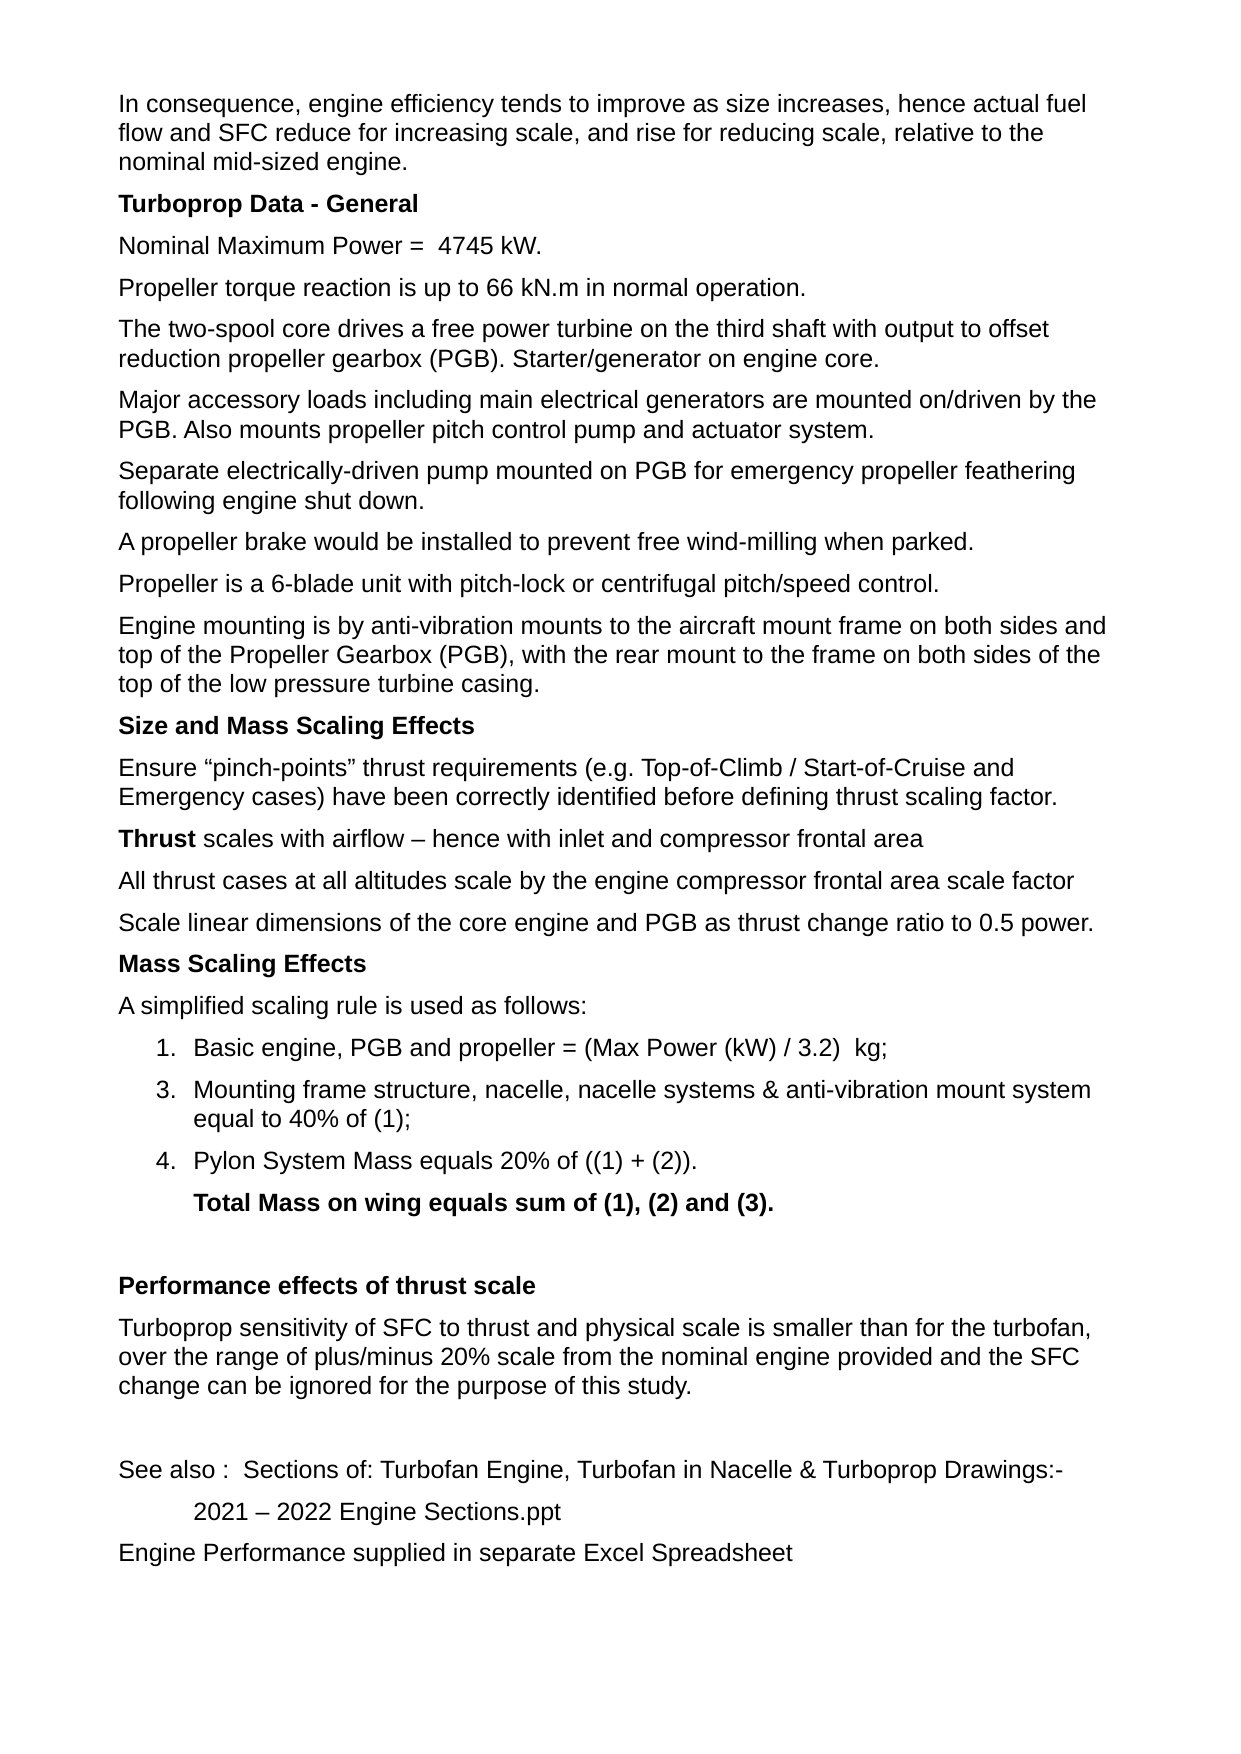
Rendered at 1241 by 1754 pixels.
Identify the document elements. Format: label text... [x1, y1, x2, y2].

text Propeller torque reaction is up to 66 kN.m in normal operation. [118, 272, 1122, 301]
text Scale linear dimensions of the core engine and PGB as thrust change ratio to 0.5 power. [118, 908, 1122, 936]
list Basic engine, PGB and propeller = (Max Power (kW) / 3.2) kg; [156, 1033, 1122, 1062]
text Separate electrically-driven pump mounted on PGB for emergency propeller feathering following engine shut down. [118, 456, 1122, 514]
text In consequence, engine efficiency tends to improve as size increases, hence actual fuel flow and SFC reduce for increasing scale, and rise for reducing scale, relative to the nominal mid-sized engine. [118, 89, 1122, 176]
text Mass Scaling Effects [118, 949, 1122, 978]
text Engine Performance supplied in separate Excel Spreadsheet [118, 1538, 1122, 1567]
text Major accessory loads including main electrical generators are mounted on/driven by the PGB. Also mounts propeller pitch control pump and actuator system. [118, 385, 1122, 443]
list Pylon System Mass equals 20% of ((1) + (2)). [156, 1146, 1122, 1174]
text Engine mounting is by anti-vibration mounts to the aircraft mount frame on both sides and top of the Propeller Gearbox (PGB), with the rear mount to the frame on both sides of the top of the low pressure turbine casing. [118, 611, 1122, 698]
list Total Mass on wing equals sum of (1), (2) and (3). [193, 1187, 1122, 1216]
text A simplified scaling rule is used as follows: [118, 991, 1122, 1020]
list Mounting frame structure, nacelle, nacelle systems & anti-vibration mount system equal to 40% of (1); [156, 1075, 1122, 1133]
text Nominal Maximum Power = 4745 kW. [118, 231, 1122, 259]
text Performance effects of thrust scale [118, 1271, 1122, 1300]
text All thrust cases at all altitudes scale by the engine compressor frontal area scale factor [118, 866, 1122, 894]
text Propeller is a 6-blade unit with pitch-lock or centrifugal pitch/speed control. [118, 569, 1122, 598]
text See also : Sections of: Turbofan Engine, Turbofan in Nacelle & Turboprop Drawings:- [118, 1455, 1122, 1484]
text Thrust scales with airflow – hence with inlet and compressor frontal area [118, 824, 1122, 853]
text Ensure “pinch-points” thrust requirements (e.g. Top-of-Climb / Start-of-Cruise and Emergency cases) have been correctly identified before defining thrust scaling factor. [118, 753, 1122, 811]
text 2021 – 2022 Engine Sections.ppt [118, 1497, 1122, 1525]
text A propeller brake would be installed to prevent free wind-milling when parked. [118, 527, 1122, 556]
text The two-spool core drives a free power turbine on the third shaft with output to offset reduction propeller gearbox (PGB). Starter/generator on engine core. [118, 314, 1122, 372]
text Turboprop sensitivity of SFC to thrust and physical scale is smaller than for the turbofan, over the range of plus/minus 20% scale from the nominal engine provided and the SFC change can be ignored for the purpose of this study. [118, 1313, 1122, 1400]
text Size and Mass Scaling Effects [118, 711, 1122, 740]
text Turboprop Data - General [118, 189, 1122, 218]
